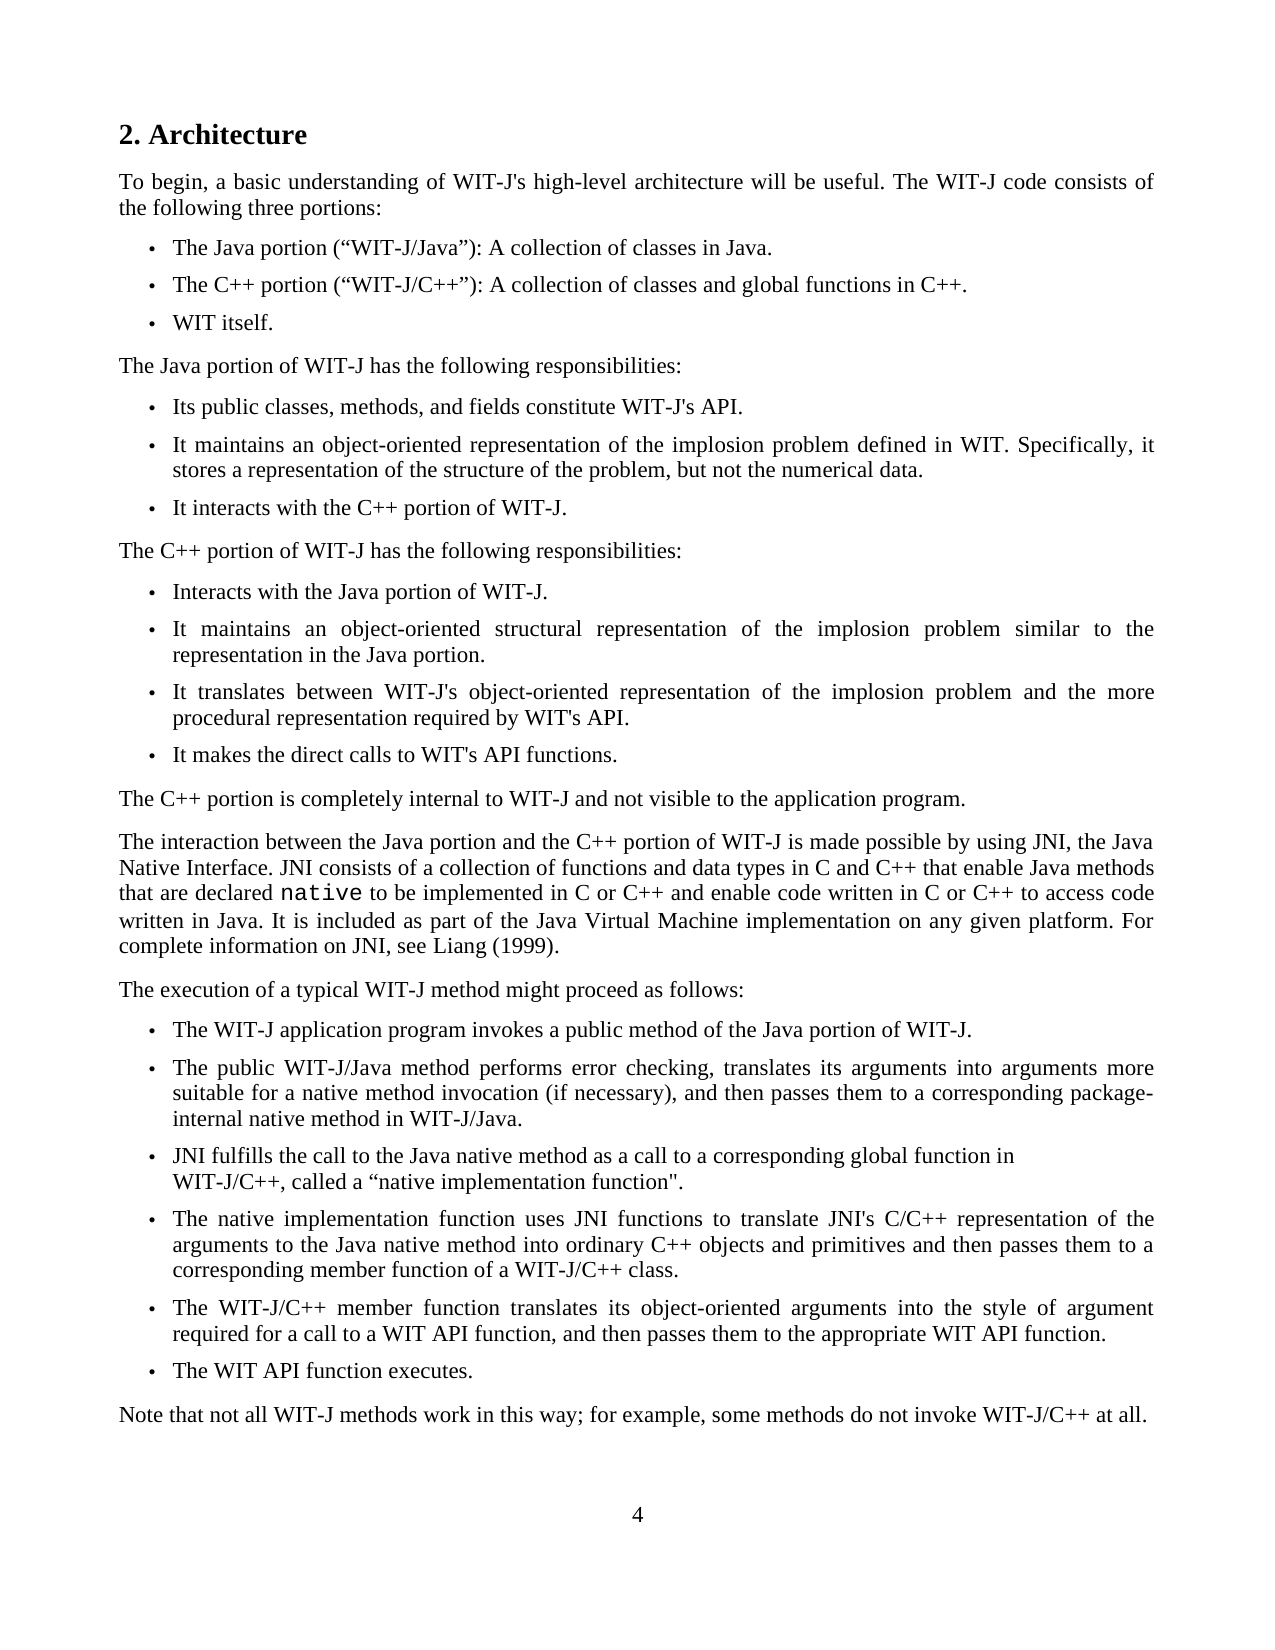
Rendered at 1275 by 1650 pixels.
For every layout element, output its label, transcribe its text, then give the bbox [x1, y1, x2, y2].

text The execution of a typical WIT-J method might proceed as follows: [118, 977, 1156, 1002]
list It translates between WIT-J's object-oriented representation of the implosion problem and the more procedural representation required by WIT's API. [118, 679, 1156, 730]
subtitle Architecture [118, 118, 1156, 151]
text The C++ portion is completely internal to WIT-J and not visible to the application program. [118, 786, 1156, 811]
list The WIT-J/C++ member function translates its object-oriented arguments into the style of argument required for a call to a WIT API function, and then passes them to the appropriate WIT API function. [118, 1295, 1156, 1346]
list The WIT API function executes. [118, 1358, 1156, 1383]
text The interaction between the Java portion and the C++ portion of WIT-J is made possible by using JNI, the Java Native Interface. JNI consists of a collection of functions and data types in C and C++ that enable Java methods that are declared native to be implemented in C or C++ and enable code written in C or C++ to access code written in Java. It is included as part of the Java Virtual Machine implementation on any given platform. For complete information on JNI, see Liang (1999). [118, 829, 1156, 959]
list It maintains an object-oriented structural representation of the implosion problem similar to the representation in the Java portion. [118, 616, 1156, 667]
text To begin, a basic understanding of WIT-J's high-level architecture will be useful. The WIT-J code consists of the following three portions: [118, 169, 1156, 220]
list It makes the direct calls to WIT's API functions. [118, 742, 1156, 768]
list The public WIT-J/Java method performs error checking, translates its arguments into arguments more suitable for a native method invocation (if necessary), and then passes them to a corresponding package-internal native method in WIT-J/Java. [118, 1055, 1156, 1131]
list WIT itself. [118, 310, 1156, 335]
list It maintains an object-oriented representation of the implosion problem defined in WIT. Specifically, it stores a representation of the structure of the problem, but not the numerical data. [118, 431, 1156, 482]
list The C++ portion (“WIT-J/C++”): A collection of classes and global functions in C++. [118, 272, 1156, 298]
list The native implementation function uses JNI functions to translate JNI's C/C++ representation of the arguments to the Java native method into ordinary C++ objects and primitives and then passes them to a corresponding member function of a WIT-J/C++ class. [118, 1206, 1156, 1283]
list The WIT-J application program invokes a public method of the Java portion of WIT-J. [118, 1017, 1156, 1043]
text The Java portion of WIT-J has the following responsibilities: [118, 353, 1156, 379]
list Its public classes, methods, and fields constitute WIT-J's API. [118, 394, 1156, 419]
text The C++ portion of WIT-J has the following responsibilities: [118, 538, 1156, 563]
text Note that not all WIT-J methods work in this way; for example, some methods do not invoke WIT-J/C++ at all. [118, 1401, 1156, 1427]
list The Java portion (“WIT-J/Java”): A collection of classes in Java. [118, 235, 1156, 260]
list Interacts with the Java portion of WIT-J. [118, 578, 1156, 604]
list It interacts with the C++ portion of WIT-J. [118, 494, 1156, 520]
list JNI fulfills the call to the Java native method as a call to a corresponding global function in WIT-J/C++, called a “native implementation function". [118, 1143, 1156, 1194]
